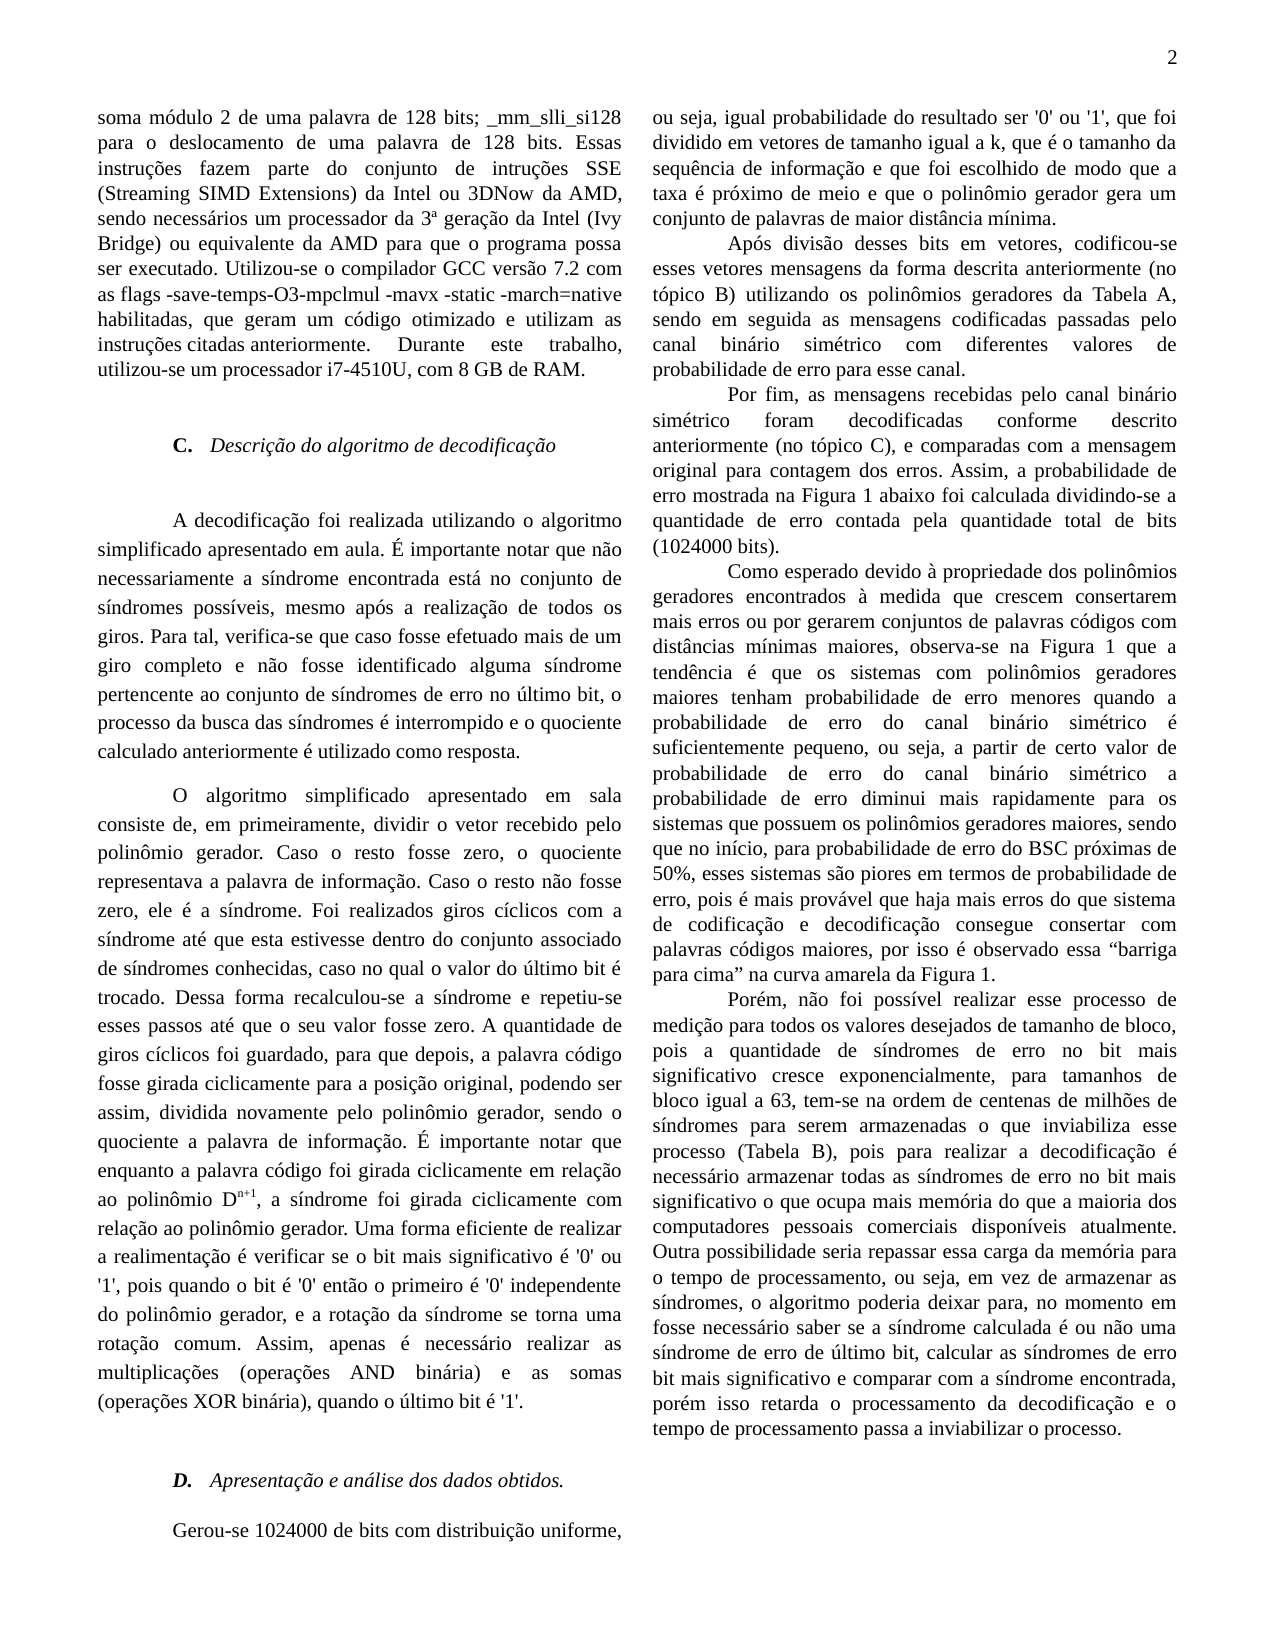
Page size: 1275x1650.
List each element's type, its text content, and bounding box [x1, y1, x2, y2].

text Gerou-se 1024000 de bits com distribuição uniforme, [97, 1518, 622, 1542]
list Descrição do algoritmo de decodificação [172, 433, 622, 457]
text Porém, não foi possível realizar esse processo de medição para todos os valores desejados de tamanho de bloco, pois a quantidade de síndromes de erro no bit mais significativo cresce exponencialmente, para tamanhos de bloco igual a 63, tem-se na ordem de centenas de milhões de síndromes para serem armazenadas o que inviabiliza esse processo (Tabela B), pois para realizar a decodificação é necessário armazenar todas as síndromes de erro no bit mais significativo o que ocupa mais memória do que a maioria dos computadores pessoais comerciais disponíveis atualmente. Outra possibilidade seria repassar essa carga da memória para o tempo de processamento, ou seja, em vez de armazenar as síndromes, o algoritmo poderia deixar para, no momento em fosse necessário saber se a síndrome calculada é ou não uma síndrome de erro de último bit, calcular as síndromes de erro bit mais significativo e comparar com a síndrome encontrada, porém isso retarda o processamento da decodificação e o tempo de processamento passa a inviabilizar o processo. [652, 987, 1177, 1440]
text Por fim, as mensagens recebidas pelo canal binário simétrico foram decodificadas conforme descrito anteriormente (no tópico C), e comparadas com a mensagem original para contagem dos erros. Assim, a probabilidade de erro mostrada na Figura 1 abaixo foi calculada dividindo-se a quantidade de erro contada pela quantidade total de bits (1024000 bits). [652, 382, 1177, 558]
list Apresentação e análise dos dados obtidos. [172, 1468, 622, 1492]
text Após divisão desses bits em vetores, codificou-se esses vetores mensagens da forma descrita anteriormente (no tópico B) utilizando os polinômios geradores da Tabela A, sendo em seguida as mensagens codificadas passadas pelo canal binário simétrico com diferentes valores de probabilidade de erro para esse canal. [652, 231, 1177, 381]
text A decodificação foi realizada utilizando o algoritmo simplificado apresentado em aula. É importante notar que não necessariamente a síndrome encontrada está no conjunto de síndromes possíveis, mesmo após a realização de todos os giros. Para tal, verifica-se que caso fosse efetuado mais de um giro completo e não fosse identificado alguma síndrome pertencente ao conjunto de síndromes de erro no último bit, o processo da busca das síndromes é interrompido e o quociente calculado anteriormente é utilizado como resposta. [97, 508, 622, 763]
text Como esperado devido à propriedade dos polinômios geradores encontrados à medida que crescem consertarem mais erros ou por gerarem conjuntos de palavras códigos com distâncias mínimas maiores, observa-se na Figura 1 que a tendência é que os sistemas com polinômios geradores maiores tenham probabilidade de erro menores quando a probabilidade de erro do canal binário simétrico é suficientemente pequeno, ou seja, a partir de certo valor de probabilidade de erro do canal binário simétrico a probabilidade de erro diminui mais rapidamente para os sistemas que possuem os polinômios geradores maiores, sendo que no início, para probabilidade de erro do BSC próximas de 50%, esses sistemas são piores em termos de probabilidade de erro, pois é mais provável que haja mais erros do que sistema de codificação e decodificação consegue consertar com palavras códigos maiores, por isso é observado essa “barriga para cima” na curva amarela da Figura 1. [652, 559, 1177, 986]
text ou seja, igual probabilidade do resultado ser '0' ou '1', que foi dividido em vetores de tamanho igual a k, que é o tamanho da sequência de informação e que foi escolhido de modo que a taxa é próximo de meio e que o polinômio gerador gera um conjunto de palavras de maior distância mínima. [652, 105, 1177, 230]
text O algoritmo simplificado apresentado em sala consiste de, em primeiramente, dividir o vetor recebido pelo polinômio gerador. Caso o resto fosse zero, o quociente representava a palavra de informação. Caso o resto não fosse zero, ele é a síndrome. Foi realizados giros cíclicos com a síndrome até que esta estivesse dentro do conjunto associado de síndromes conhecidas, caso no qual o valor do último bit é trocado. Dessa forma recalculou-se a síndrome e repetiu-se esses passos até que o seu valor fosse zero. A quantidade de giros cíclicos foi guardado, para que depois, a palavra código fosse girada ciclicamente para a posição original, podendo ser assim, dividida novamente pelo polinômio gerador, sendo o quociente a palavra de informação. É importante notar que enquanto a palavra código foi girada ciclicamente em relação ao polinômio Dn+1, a síndrome foi girada ciclicamente com relação ao polinômio gerador. Uma forma eficiente de realizar a realimentação é verificar se o bit mais significativo é '0' ou '1', pois quando o bit é '0' então o primeiro é '0' independente do polinômio gerador, e a rotação da síndrome se torna uma rotação comum. Assim, apenas é necessário realizar as multiplicações (operações AND binária) e as somas (operações XOR binária), quando o último bit é '1'. [97, 783, 622, 1413]
text soma módulo 2 de uma palavra de 128 bits; _mm_slli_si128 para o deslocamento de uma palavra de 128 bits. Essas instruções fazem parte do conjunto de intruções SSE (Streaming SIMD Extensions) da Intel ou 3DNow da AMD, sendo necessários um processador da 3ª geração da Intel (Ivy Bridge) ou equivalente da AMD para que o programa possa ser executado. Utilizou-se o compilador GCC versão 7.2 com as flags -save-temps-O3-mpclmul -mavx -static -march=native habilitadas, que geram um código otimizado e utilizam as instruções citadas anteriormente. Durante este trabalho, utilizou-se um processador i7-4510U, com 8 GB de RAM. [97, 105, 622, 381]
